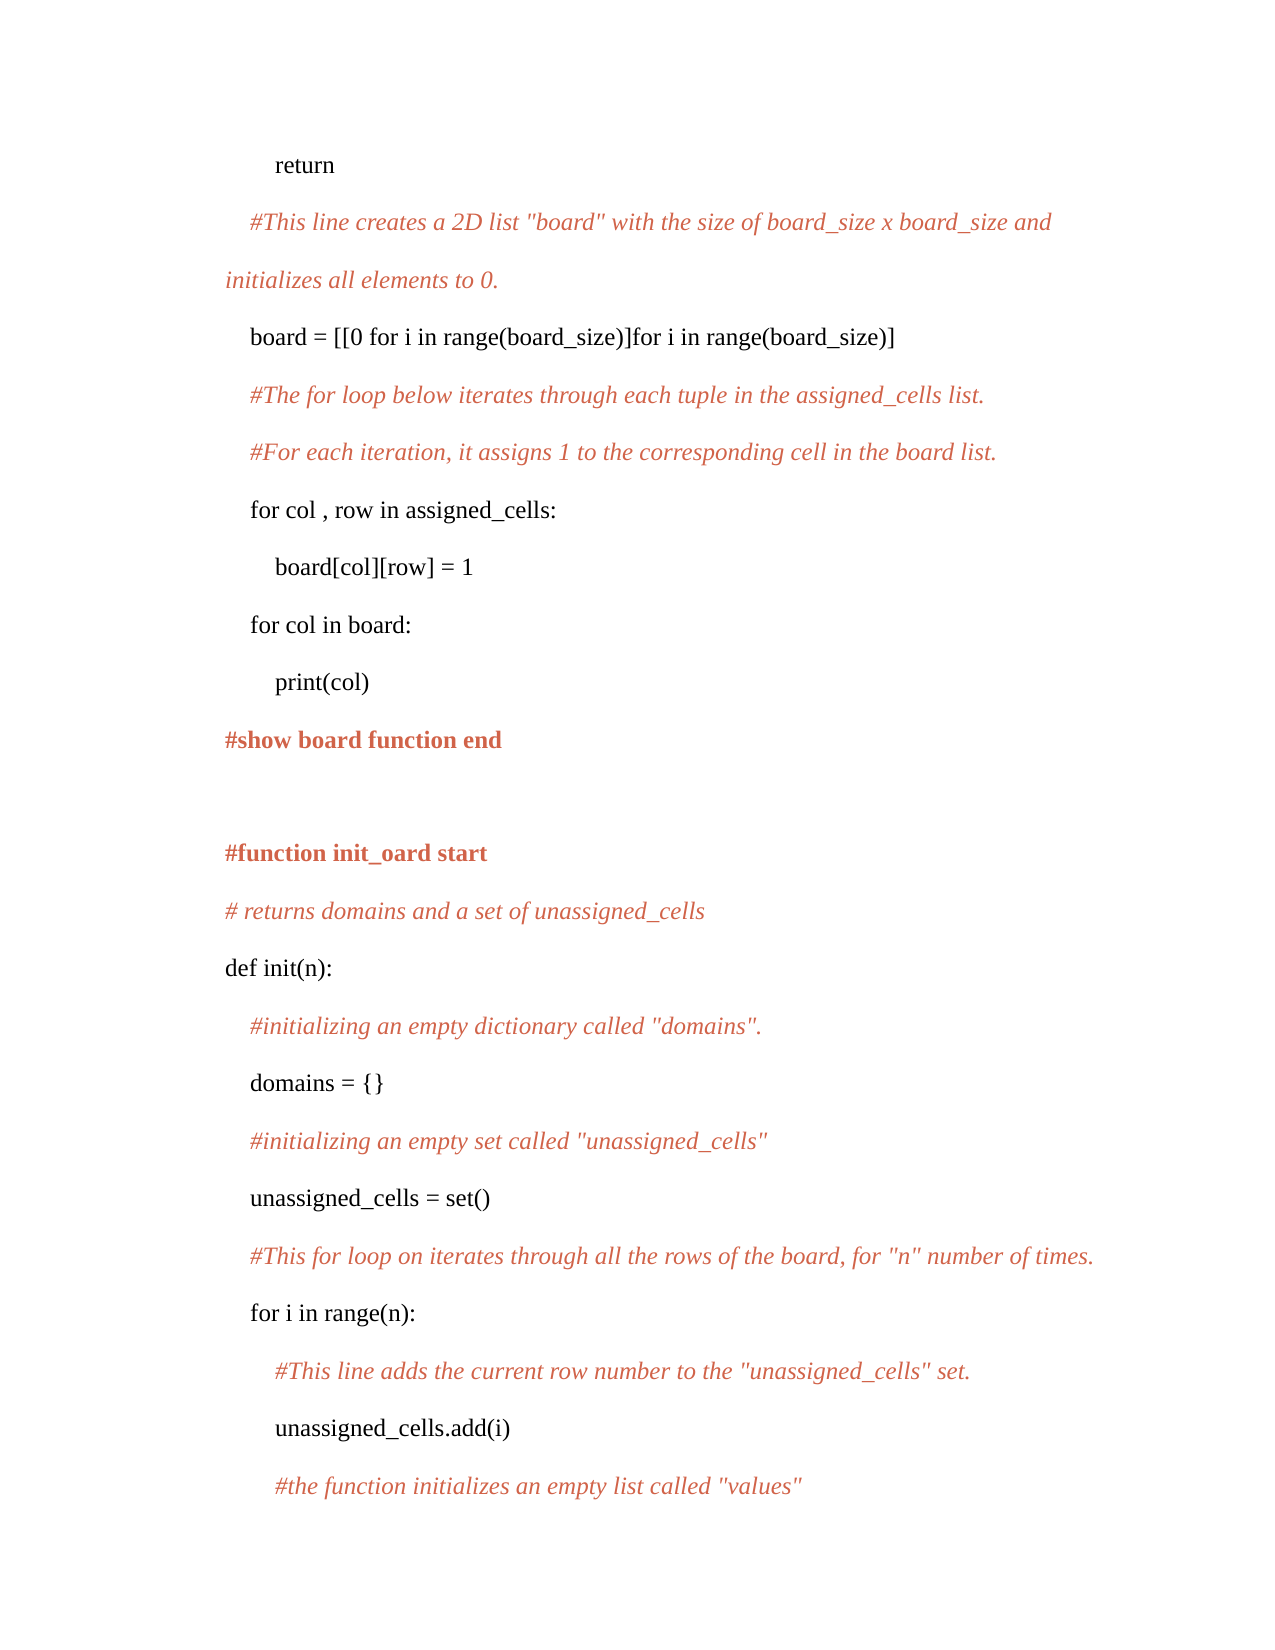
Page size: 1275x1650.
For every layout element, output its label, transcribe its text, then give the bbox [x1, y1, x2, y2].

text # returns domains and a set of unassigned_cells [225, 896, 1125, 925]
text #show board function end [225, 725, 1125, 754]
text #the function initializes an empty list called "values" [225, 1471, 1125, 1500]
text unassigned_cells.add(i) [225, 1413, 1125, 1442]
text board = [[0 for i in range(board_size)]for i in range(board_size)] [225, 322, 1125, 351]
text unassigned_cells = set() [225, 1183, 1125, 1212]
text domains = {} [225, 1068, 1125, 1097]
text for col , row in assigned_cells: [225, 495, 1125, 524]
text for i in range(n): [225, 1298, 1125, 1327]
text #This line adds the current row number to the "unassigned_cells" set. [225, 1356, 1125, 1385]
text #function init_oard start [225, 838, 1125, 867]
text def init(n): [225, 953, 1125, 982]
text print(col) [225, 667, 1125, 696]
text #For each iteration, it assigns 1 to the corresponding cell in the board list. [225, 437, 1125, 466]
text for col in board: [225, 610, 1125, 639]
text board[col][row] = 1 [225, 552, 1125, 581]
text #initializing an empty set called "unassigned_cells" [225, 1126, 1125, 1155]
text #This line creates a 2D list "board" with the size of board_size x board_size and initializes all elements to 0. [225, 207, 1125, 294]
text #The for loop below iterates through each tuple in the assigned_cells list. [225, 380, 1125, 409]
text return [225, 150, 1125, 179]
text #This for loop on iterates through all the rows of the board, for "n" number of times. [225, 1241, 1125, 1270]
text #initializing an empty dictionary called "domains". [225, 1011, 1125, 1040]
